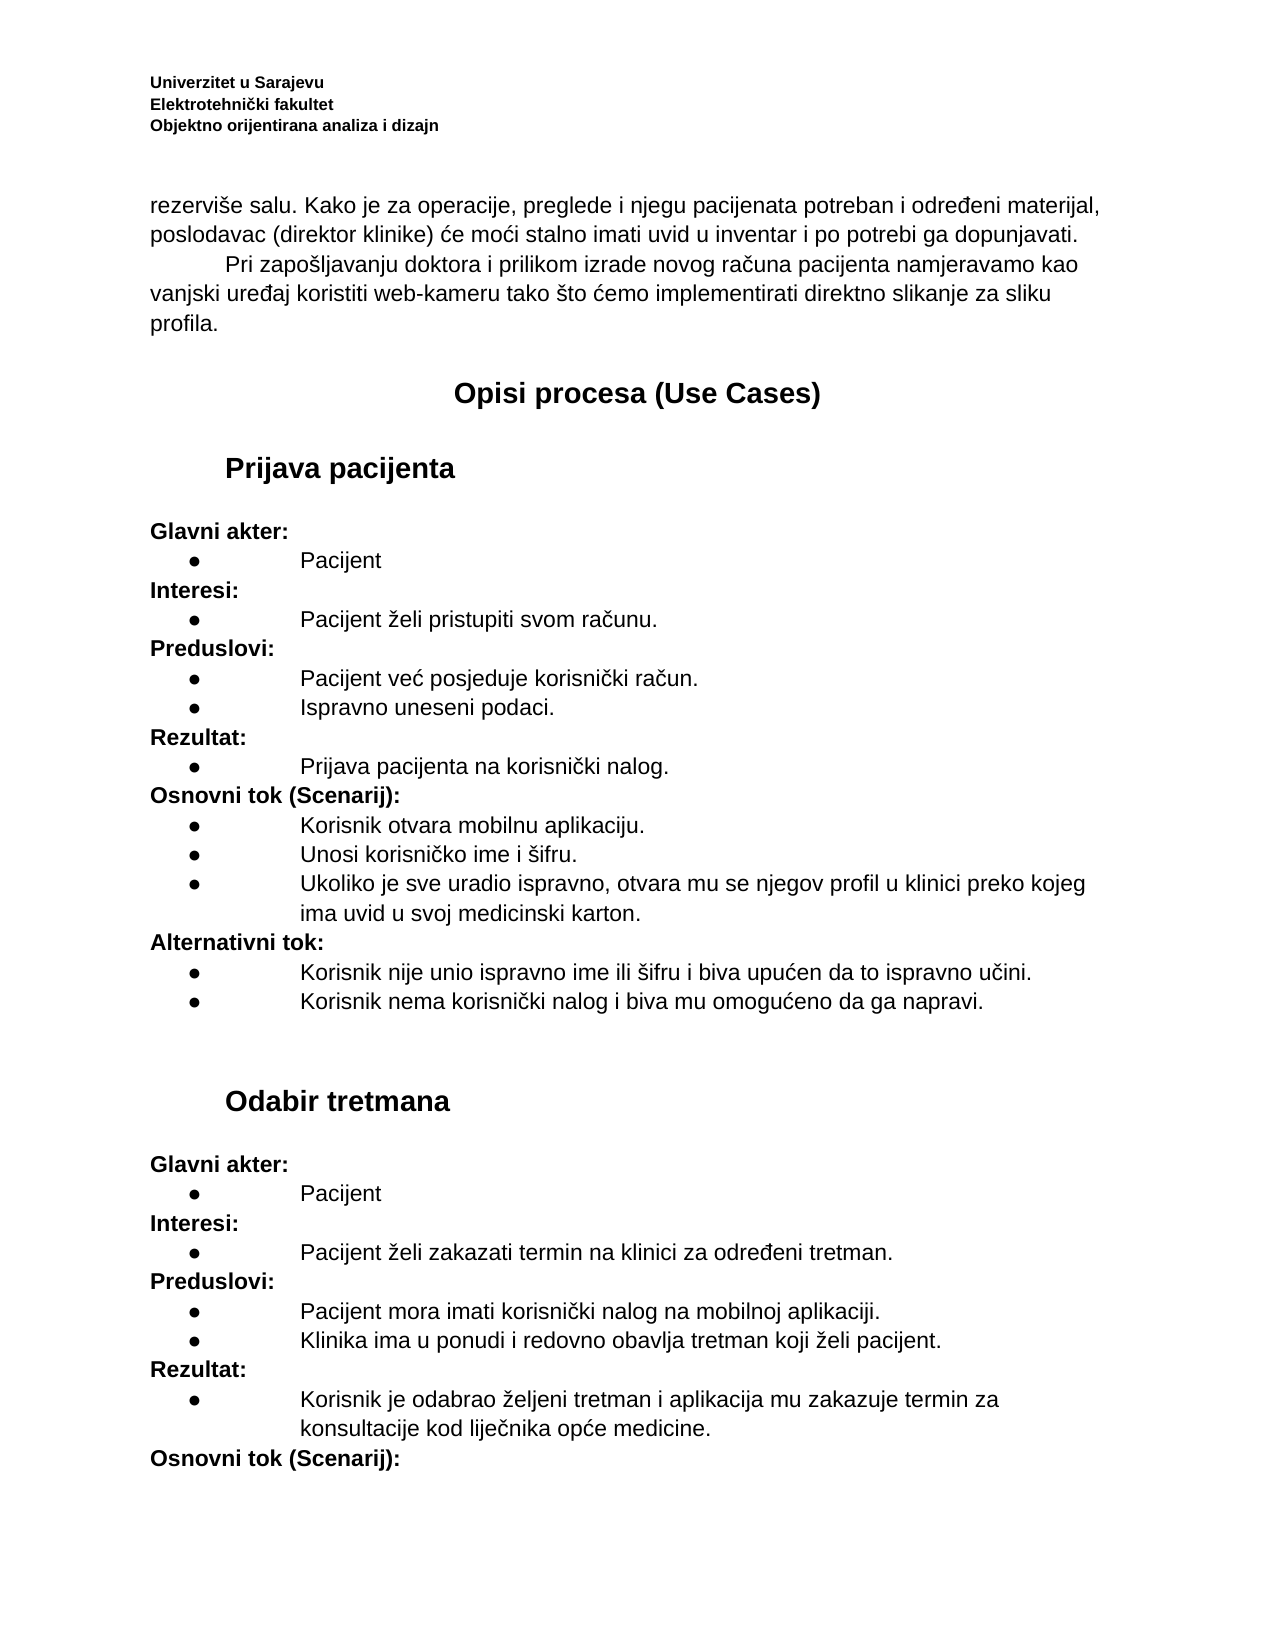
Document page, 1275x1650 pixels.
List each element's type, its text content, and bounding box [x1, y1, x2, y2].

list Korisnik nema korisnički nalog i biva mu omogućeno da ga napravi. [187, 989, 1125, 1014]
text Rezultat: [150, 1357, 1125, 1383]
text Osnovni tok (Scenarij): [150, 783, 1125, 809]
text Osnovni tok (Scenarij): [150, 1445, 1125, 1471]
text Alternativni tok: [150, 930, 1125, 956]
list Pacijent mora imati korisnički nalog na mobilnoj aplikaciji. [187, 1298, 1125, 1324]
list Korisnik je odabrao željeni tretman i aplikacija mu zakazuje termin za konsultacije kod liječnika opće medicine. [187, 1387, 1125, 1442]
list Pacijent želi pristupiti svom računu. [187, 607, 1125, 632]
list Pacijent već posjeduje korisnički račun. [187, 666, 1125, 691]
text Glavni akter: [150, 519, 1125, 544]
list Unosi korisničko ime i šifru. [187, 842, 1125, 867]
text Interesi: [150, 577, 1125, 603]
list Prijava pacijenta na korisnički nalog. [187, 754, 1125, 779]
list Ispravno uneseni podaci. [187, 695, 1125, 721]
text Odabir tretmana [150, 1085, 1125, 1117]
text Opisi procesa (Use Cases) [150, 377, 1125, 410]
text rezerviše salu. Kako je za operacije, preglede i njegu pacijenata potreban i određeni materijal, poslodavac (direktor klinike) će moći stalno imati uvid u inventar i po potrebi ga dopunjavati. [150, 193, 1125, 248]
list Klinika ima u ponudi i redovno obavlja tretman koji želi pacijent. [187, 1328, 1125, 1353]
list Pacijent [187, 1181, 1125, 1207]
text Pri zapošljavanju doktora i prilikom izrade novog računa pacijenta namjeravamo kao vanjski uređaj koristiti web-kameru tako što ćemo implementirati direktno slikanje za sliku profila. [150, 252, 1125, 336]
text Rezultat: [150, 724, 1125, 750]
text Preduslovi: [150, 636, 1125, 662]
text Prijava pacijenta [150, 452, 1125, 484]
text Preduslovi: [150, 1269, 1125, 1295]
list Ukoliko je sve uradio ispravno, otvara mu se njegov profil u klinici preko kojeg ima uvid u svoj medicinski karton. [187, 871, 1125, 926]
text Interesi: [150, 1210, 1125, 1236]
list Pacijent želi zakazati termin na klinici za određeni tretman. [187, 1240, 1125, 1265]
list Pacijent [187, 548, 1125, 574]
list Korisnik otvara mobilnu aplikaciju. [187, 812, 1125, 838]
text Glavni akter: [150, 1152, 1125, 1177]
list Korisnik nije unio ispravno ime ili šifru i biva upućen da to ispravno učini. [187, 959, 1125, 985]
